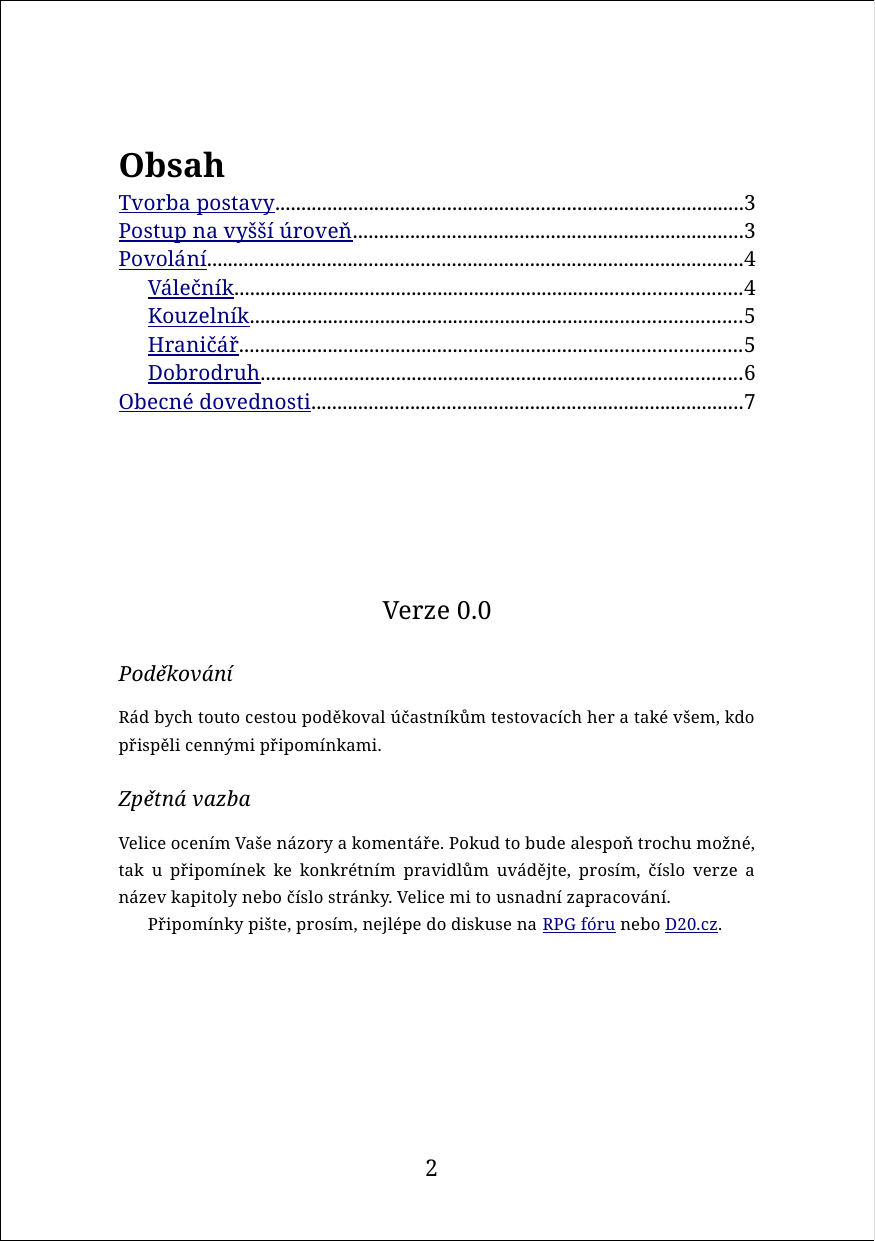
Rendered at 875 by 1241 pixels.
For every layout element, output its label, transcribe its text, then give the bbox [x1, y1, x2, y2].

text Povolání 4 [118, 244, 756, 273]
text Verze 0.0 [118, 593, 756, 627]
text Tvorba postavy 3 [118, 188, 756, 216]
text Válečník 4 [148, 273, 756, 301]
text Dobrodruh 6 [148, 358, 756, 387]
subtitle Obsah [118, 142, 756, 188]
text Hraničář 5 [148, 330, 756, 358]
text Obecné dovednosti 7 [118, 387, 756, 415]
text Kouzelník 5 [148, 301, 756, 330]
text Poděkování [118, 659, 756, 687]
text Rád bych touto cestou poděkoval účastníkům testovacích her a také všem, kdo přispěli cennými připomínkami. [118, 706, 756, 756]
text Zpětná vazba [118, 784, 756, 812]
text Velice ocením Vaše názory a komentáře. Pokud to bude alespoň trochu možné, tak u připomínek ke konkrétním pravidlům uvádějte, prosím, číslo verze a název kapitoly nebo číslo stránky. Velice mi to usnadní zapracování. Připomínky pište, prosím, nejlépe do diskuse na RPG fóru nebo D20.cz. [118, 831, 756, 936]
text Postup na vyšší úroveň 3 [118, 216, 756, 244]
